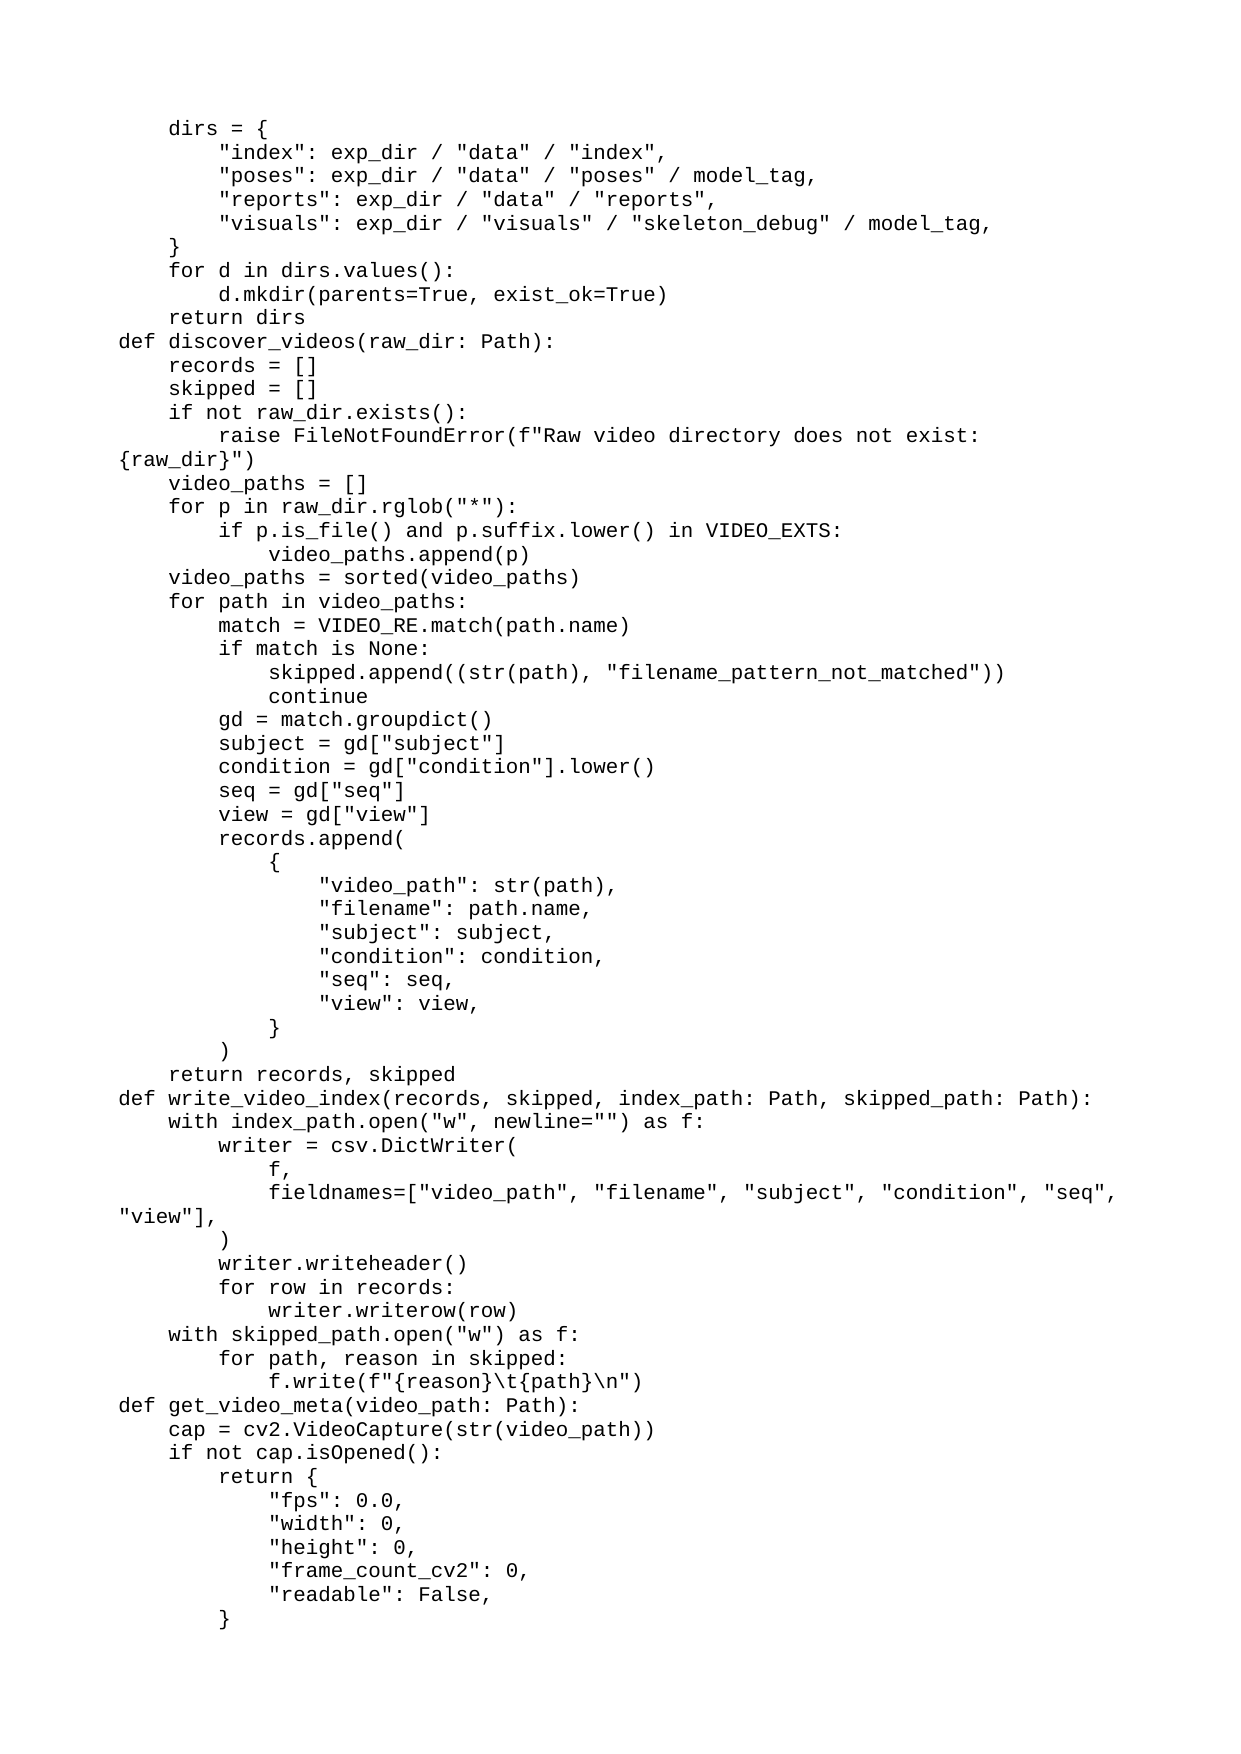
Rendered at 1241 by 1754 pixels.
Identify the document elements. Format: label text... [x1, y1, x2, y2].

text "fps": 0.0, [118, 1489, 1122, 1513]
text writer.writerow(row) [118, 1300, 1122, 1324]
text } [118, 1608, 1122, 1631]
text fieldnames=["video_path", "filename", "subject", "condition", "seq", "view"], [118, 1182, 1122, 1229]
text for d in dirs.values(): [118, 260, 1122, 284]
text video_paths = sorted(video_paths) [118, 567, 1122, 591]
text "index": exp_dir / "data" / "index", [118, 142, 1122, 165]
text for path, reason in skipped: [118, 1348, 1122, 1371]
text "height": 0, [118, 1537, 1122, 1561]
text "frame_count_cv2": 0, [118, 1561, 1122, 1584]
text "video_path": str(path), [118, 875, 1122, 898]
text "seq": seq, [118, 969, 1122, 993]
text condition = gd["condition"].lower() [118, 757, 1122, 780]
text ) [118, 1229, 1122, 1253]
text "filename": path.name, [118, 898, 1122, 922]
text records = [] [118, 354, 1122, 378]
text if not cap.isOpened(): [118, 1442, 1122, 1466]
text seq = gd["seq"] [118, 780, 1122, 804]
text f.write(f"{reason}\t{path}\n") [118, 1371, 1122, 1395]
text def write_video_index(records, skipped, index_path: Path, skipped_path: Path): [118, 1088, 1122, 1111]
text raise FileNotFoundError(f"Raw video directory does not exist: {raw_dir}") [118, 426, 1122, 473]
text "condition": condition, [118, 946, 1122, 969]
text d.mkdir(parents=True, exist_ok=True) [118, 284, 1122, 307]
text video_paths = [] [118, 473, 1122, 496]
text return records, skipped [118, 1064, 1122, 1088]
text video_paths.append(p) [118, 544, 1122, 567]
text writer.writeheader() [118, 1253, 1122, 1277]
text "readable": False, [118, 1584, 1122, 1608]
text for row in records: [118, 1277, 1122, 1300]
text def discover_videos(raw_dir: Path): [118, 331, 1122, 354]
text with skipped_path.open("w") as f: [118, 1324, 1122, 1348]
text skipped.append((str(path), "filename_pattern_not_matched")) [118, 662, 1122, 686]
text for p in raw_dir.rglob("*"): [118, 496, 1122, 520]
text with index_path.open("w", newline="") as f: [118, 1111, 1122, 1135]
text continue [118, 686, 1122, 709]
text writer = csv.DictWriter( [118, 1135, 1122, 1158]
text "view": view, [118, 993, 1122, 1017]
text "width": 0, [118, 1513, 1122, 1537]
text "subject": subject, [118, 922, 1122, 946]
text "poses": exp_dir / "data" / "poses" / model_tag, [118, 165, 1122, 189]
text } [118, 1017, 1122, 1040]
text return { [118, 1466, 1122, 1489]
text def get_video_meta(video_path: Path): [118, 1395, 1122, 1419]
text dirs = { [118, 118, 1122, 142]
text view = gd["view"] [118, 804, 1122, 827]
text return dirs [118, 307, 1122, 331]
text if not raw_dir.exists(): [118, 402, 1122, 426]
text { [118, 851, 1122, 875]
text cap = cv2.VideoCapture(str(video_path)) [118, 1419, 1122, 1442]
text for path in video_paths: [118, 591, 1122, 615]
text if match is None: [118, 638, 1122, 662]
text "visuals": exp_dir / "visuals" / "skeleton_debug" / model_tag, [118, 213, 1122, 236]
text records.append( [118, 827, 1122, 851]
text gd = match.groupdict() [118, 709, 1122, 733]
text subject = gd["subject"] [118, 733, 1122, 757]
text match = VIDEO_RE.match(path.name) [118, 615, 1122, 638]
text skipped = [] [118, 378, 1122, 402]
text "reports": exp_dir / "data" / "reports", [118, 189, 1122, 213]
text } [118, 236, 1122, 260]
text if p.is_file() and p.suffix.lower() in VIDEO_EXTS: [118, 520, 1122, 544]
text ) [118, 1040, 1122, 1064]
text f, [118, 1158, 1122, 1182]
